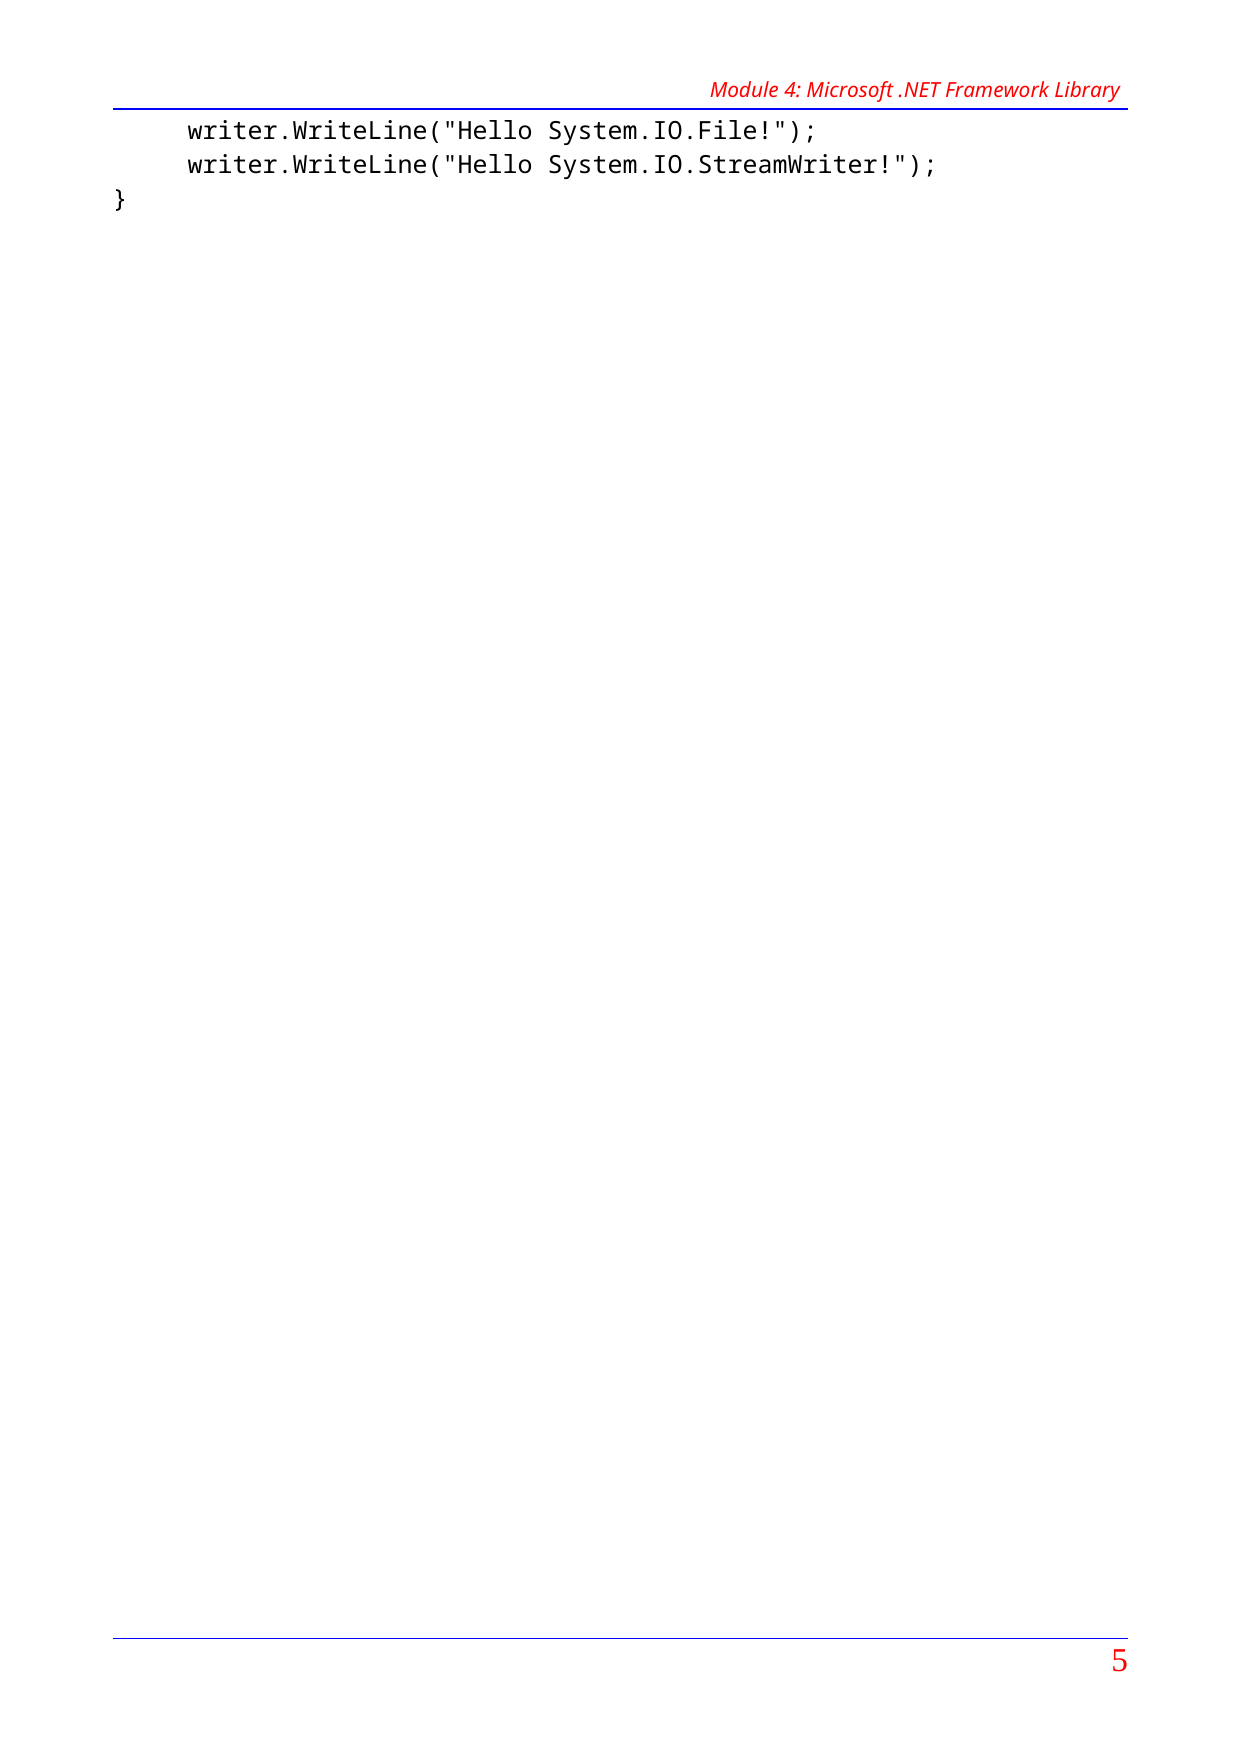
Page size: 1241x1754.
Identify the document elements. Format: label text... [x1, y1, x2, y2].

text writer.WriteLine("Hello System.IO.File!"); [112, 112, 1128, 147]
text writer.WriteLine("Hello System.IO.StreamWriter!"); [112, 147, 1128, 181]
text } [112, 181, 1128, 215]
